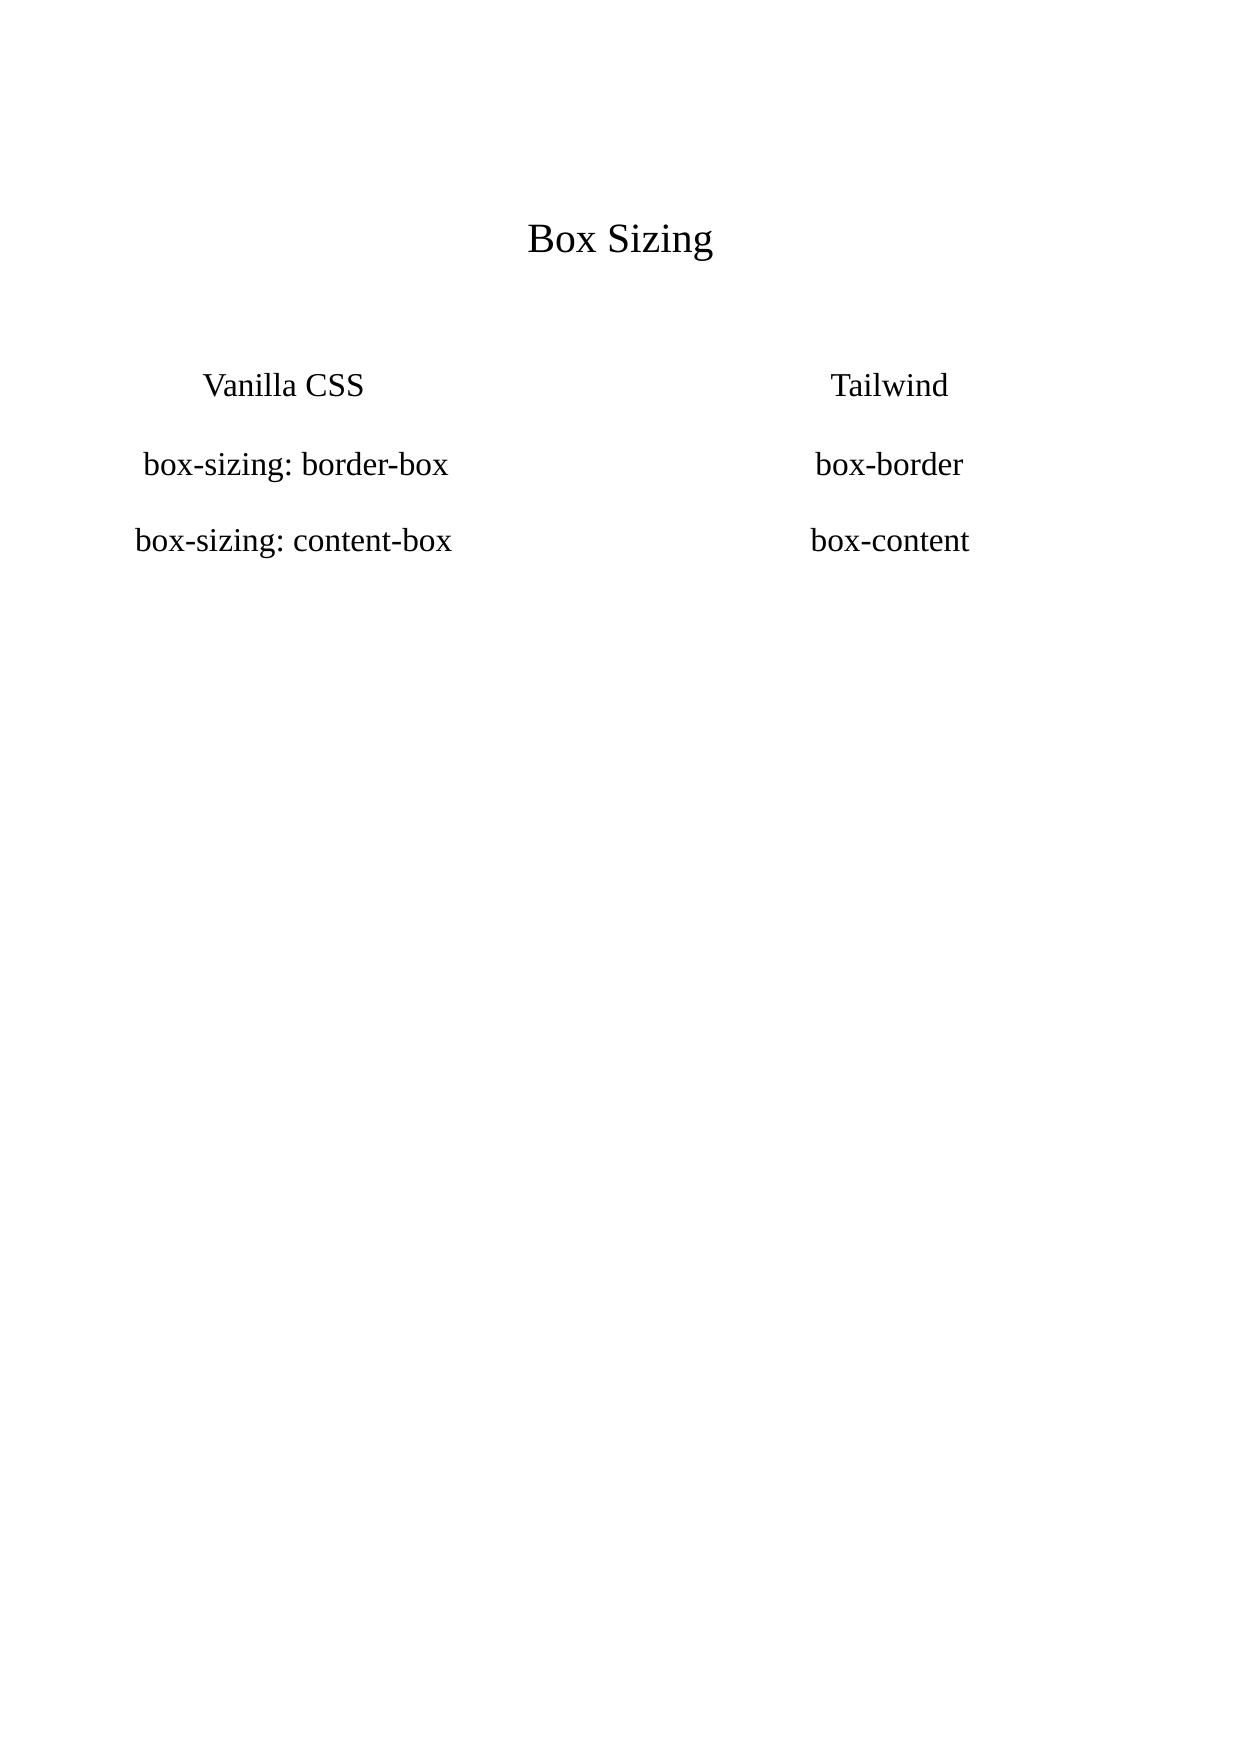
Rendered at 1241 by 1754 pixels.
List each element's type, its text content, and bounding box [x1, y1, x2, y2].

text Vanilla CSS Tailwind [118, 358, 1122, 406]
text box-sizing: border-box box-border [118, 444, 1122, 482]
text Box Sizing [118, 214, 1122, 262]
text box-sizing: content-box box-content [118, 521, 1122, 559]
